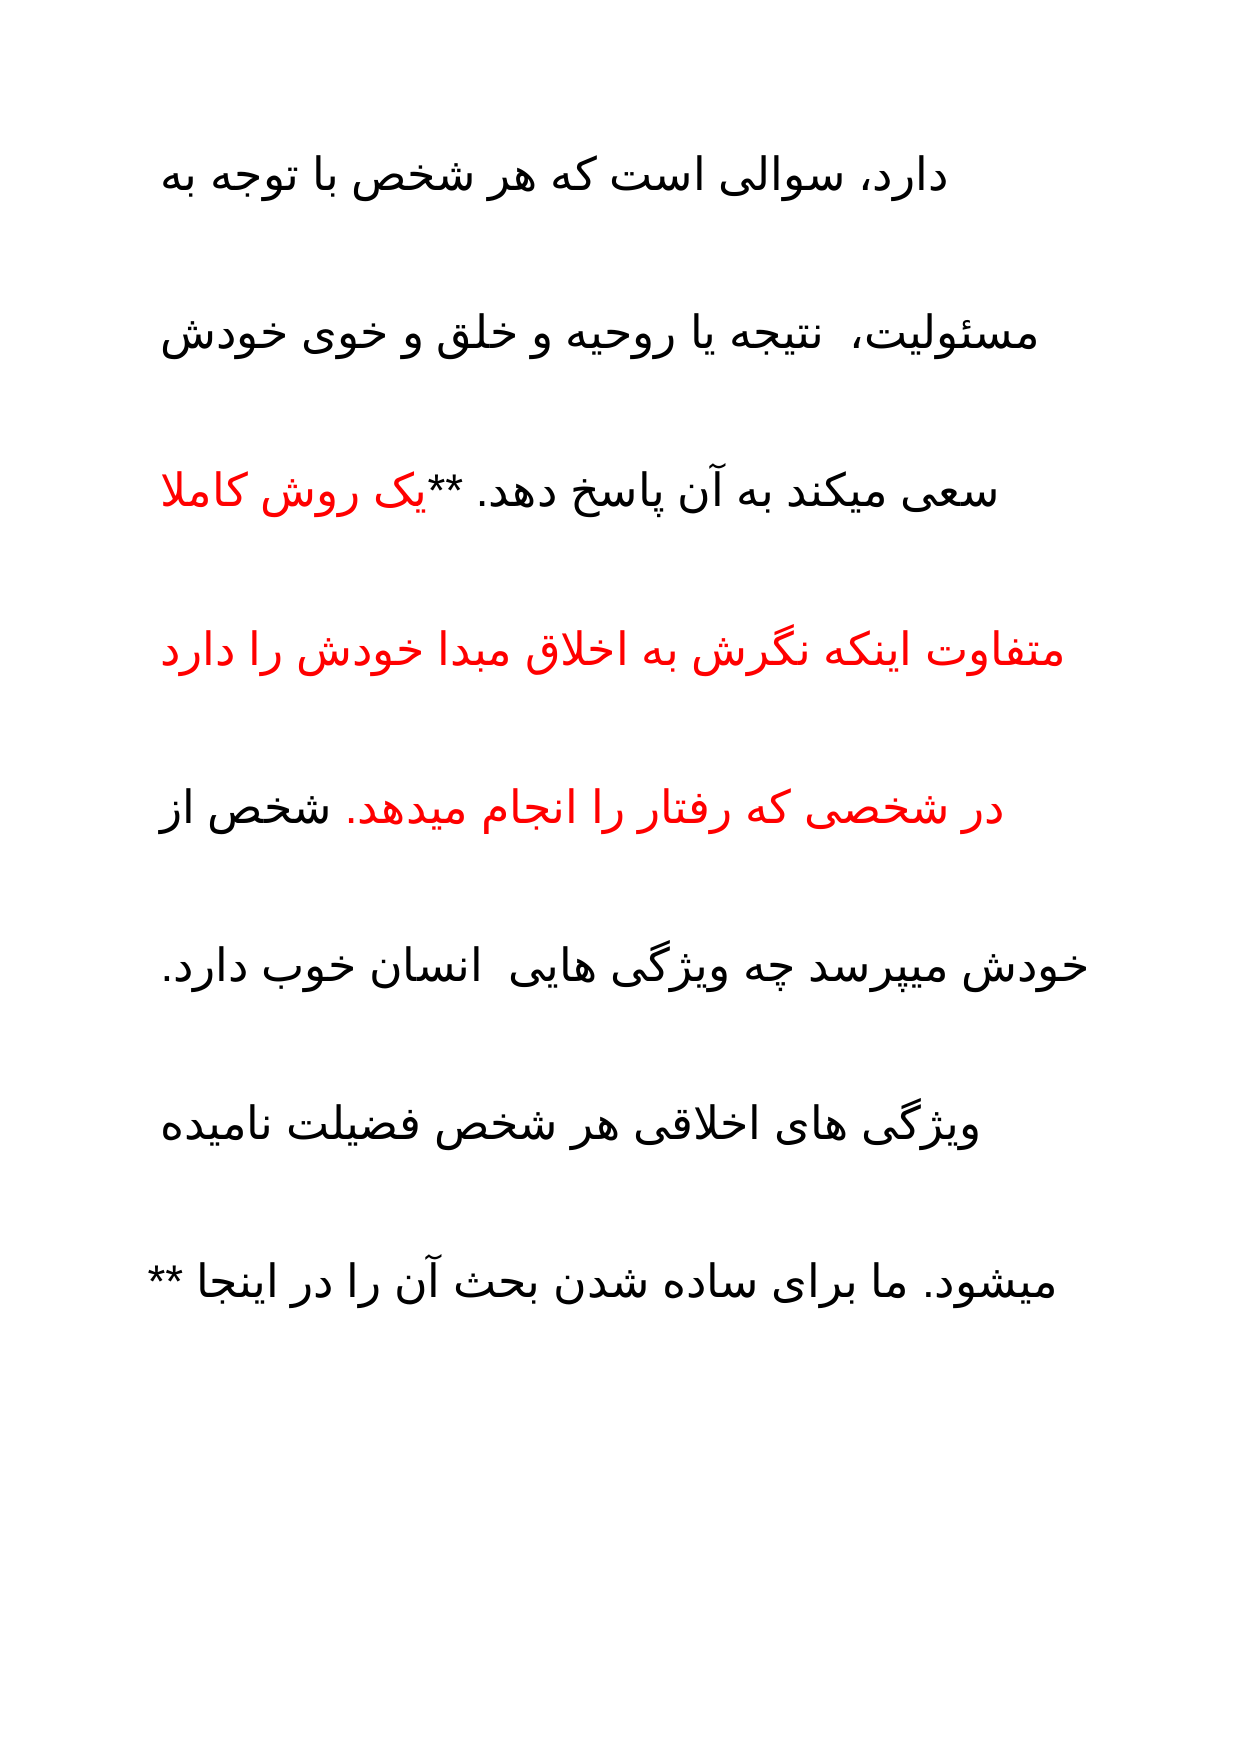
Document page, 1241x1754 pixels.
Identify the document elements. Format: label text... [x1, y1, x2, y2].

text هر سه نگرش به اخلاق که در اینجا توضیح داده شد برای رفتارهای یک انسان نقطه شروع خودش را دارد. اینکه رفتار خوب و درست چه ویژگی هایی دارد، سوالی است که هر شخص با توجه به مسئولیت، نتیجه یا روحیه و خلق و خوی خودش سعی میکند به آن پاسخ دهد. **یک روش کاملا متفاوت اینکه نگرش به اخلاق مبدا خودش را دارد در شخصی که رفتار را انجام میدهد. شخص از خودش میپرسد چه ویژگی هایی انسان خوب دارد. ویژگی های اخلاقی هر شخص فضیلت نامیده میشود. ما برای ساده شدن بحث آن را در اینجا ** [148, 148, 1093, 1307]
